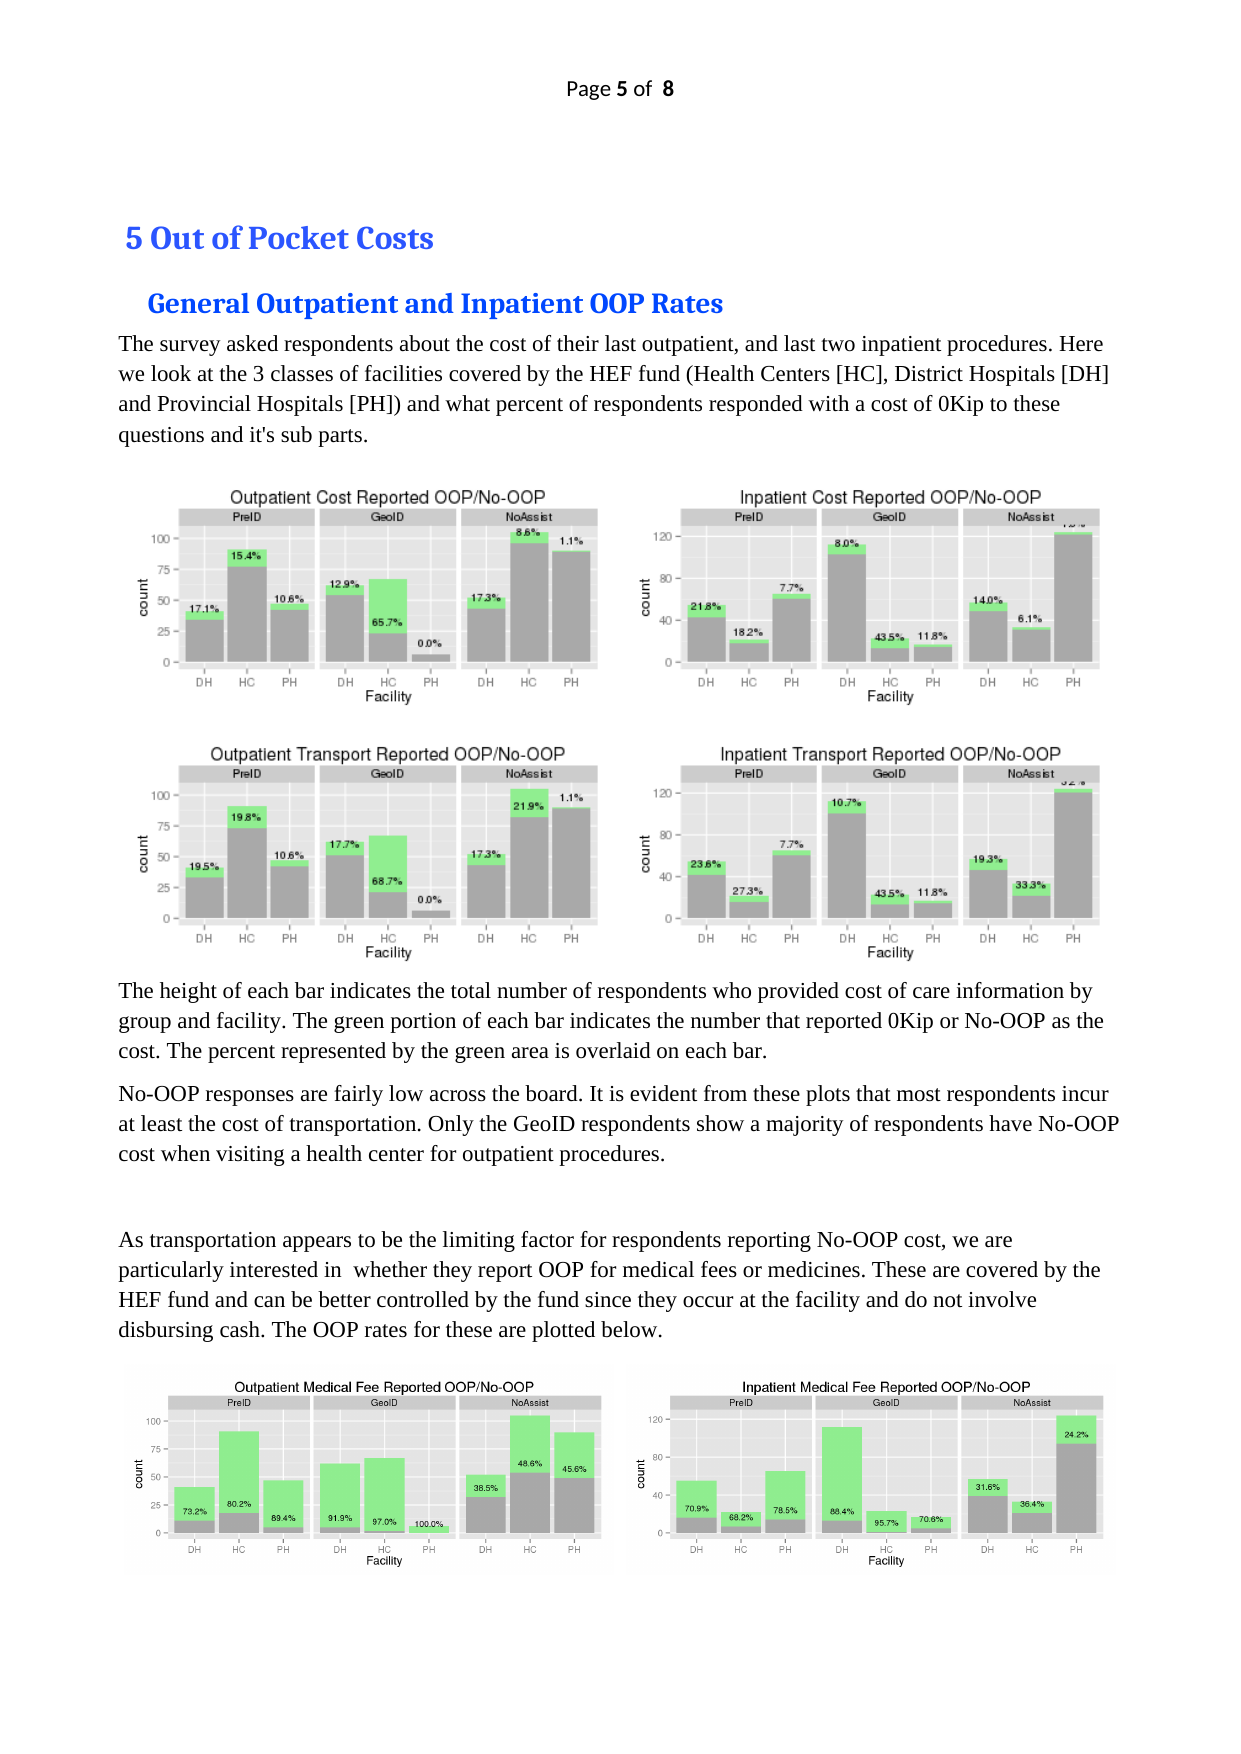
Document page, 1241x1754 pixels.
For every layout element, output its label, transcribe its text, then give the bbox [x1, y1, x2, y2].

text The survey asked respondents about the cost of their last outpatient, and last two inpatient procedures. Here we look at the 3 classes of facilities covered by the HEF fund (Health Centers [HC], District Hospitals [DH] and Provincial Hospitals [PH]) and what percent of respondents responded with a cost of 0Kip to these questions and it's sub parts. [118, 330, 1122, 447]
picture [123, 1364, 615, 1575]
table_header [620, 1359, 1122, 1584]
table_cell [620, 720, 1122, 977]
text The height of each bar indicates the total number of respondents who provided cost of care information by group and facility. The green portion of each bar indicates the number that reported 0Kip or No-OOP as the cost. The percent represented by the green area is overlaid on each bar. [118, 977, 1122, 1063]
table_header [118, 463, 620, 720]
subtitle General Outpatient and Inpatient OOP Rates [148, 288, 1122, 321]
table_header [118, 1359, 620, 1584]
picture [123, 469, 615, 715]
text No-OOP responses are fairly low across the board. It is evident from these plots that most respondents incur at least the cost of transportation. Only the GeoID respondents show a majority of respondents have No-OOP cost when visiting a health center for outpatient procedures. [118, 1080, 1122, 1167]
subtitle Out of Pocket Costs [118, 220, 1122, 258]
table_header [620, 463, 1122, 720]
text As transportation appears to be the limiting factor for respondents reporting No-OOP cost, we are particularly interested in whether they report OOP for medical fees or medicines. These are covered by the HEF fund and can be better controlled by the fund since they occur at the facility and do not involve disbursing cash. The OOP rates for these are plotted below. [118, 1226, 1122, 1343]
picture [625, 469, 1117, 715]
picture [625, 725, 1117, 971]
picture [123, 725, 615, 971]
picture [625, 1364, 1117, 1575]
table_cell [118, 720, 620, 977]
